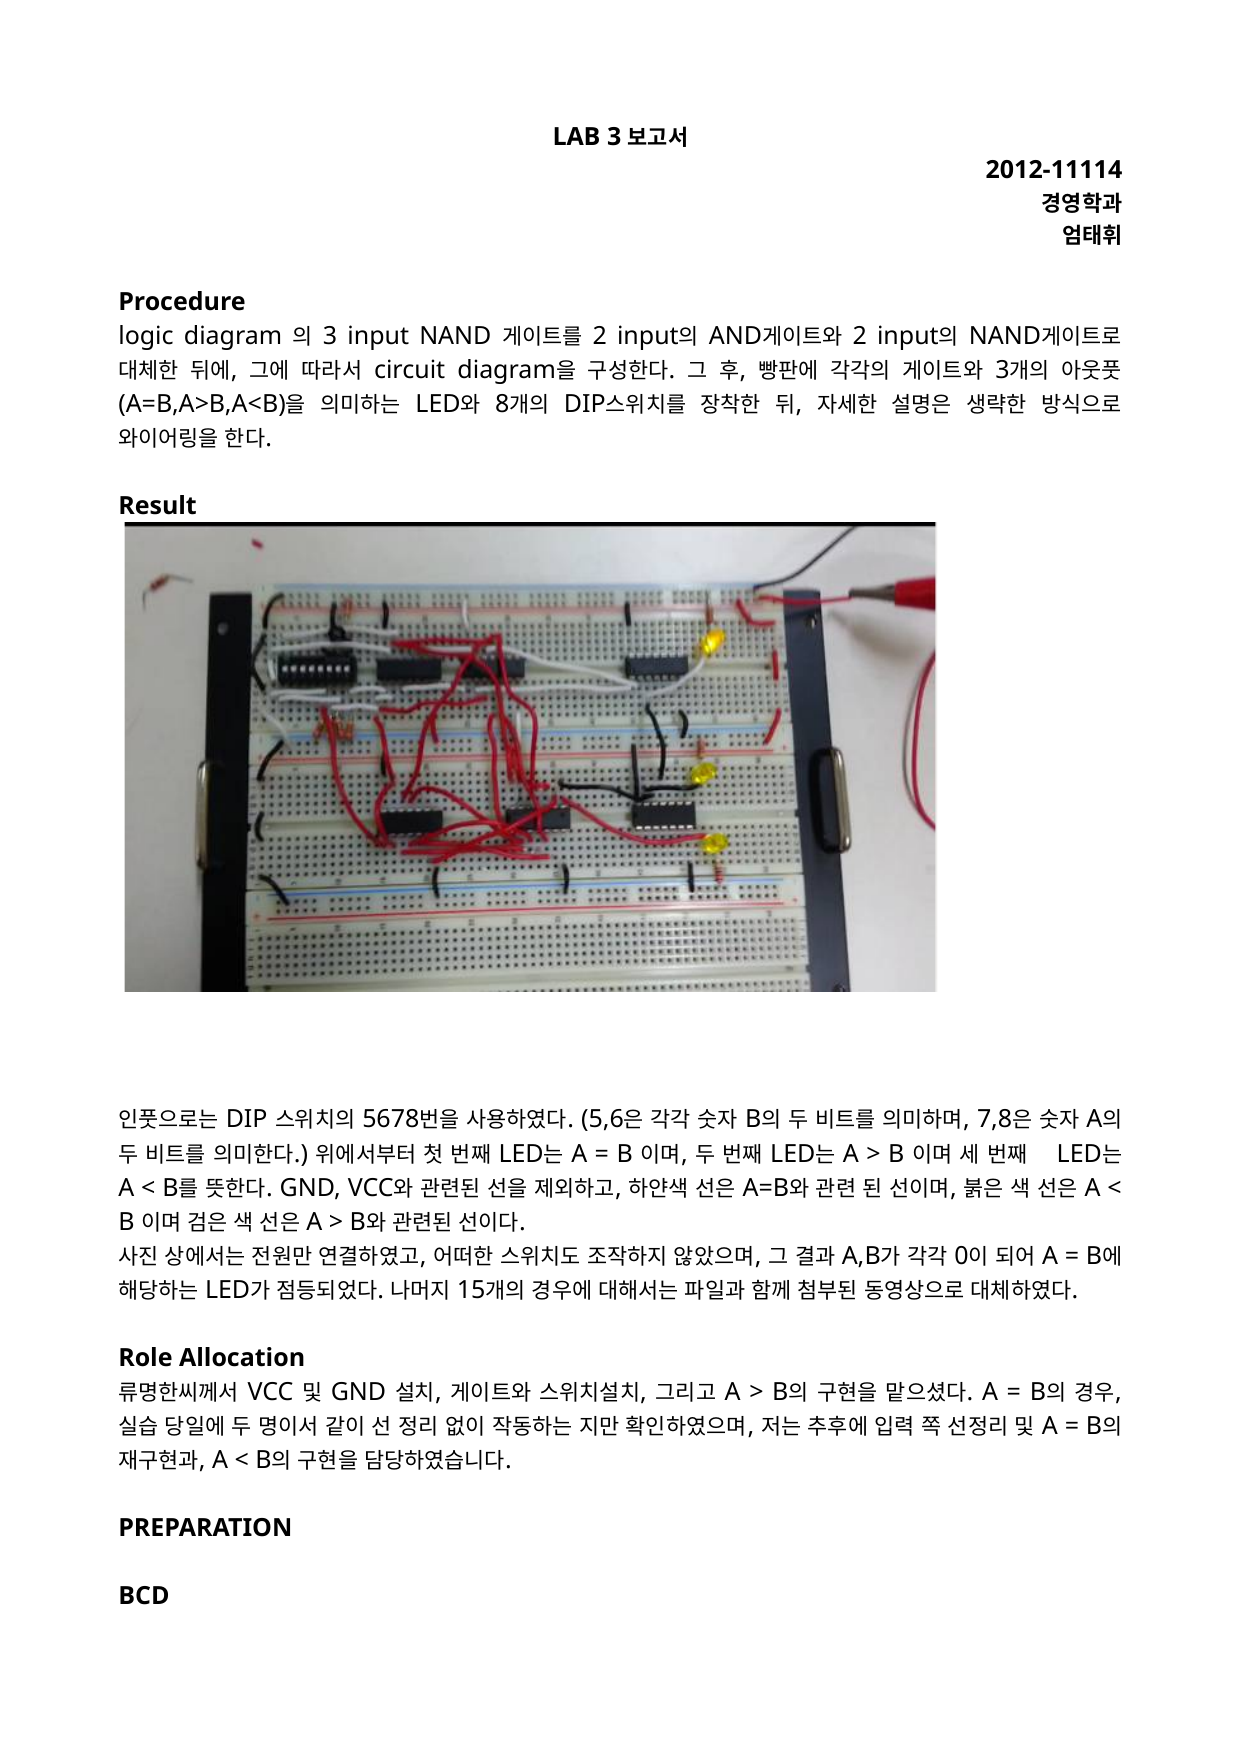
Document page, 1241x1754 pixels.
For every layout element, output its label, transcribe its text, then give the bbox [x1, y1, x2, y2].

text Result [118, 488, 1122, 522]
text logic diagram 의 3 input NAND 게이트를 2 input의 AND게이트와 2 input의 NAND게이트로 대체한 뒤에, 그에 따라서 circuit diagram을 구성한다. 그 후, 빵판에 각각의 게이트와 3개의 아웃풋(A=B,A>B,A<B)을 의미하는 LED와 8개의 DIP스위치를 장착한 뒤, 자세한 설명은 생략한 방식으로 와이어링을 한다. [118, 318, 1122, 454]
text 엄태휘 [118, 218, 1122, 249]
text 인풋으로는 DIP 스위치의 5678번을 사용하였다. (5,6은 각각 숫자 B의 두 비트를 의미하며, 7,8은 숫자 A의 두 비트를 의미한다.) 위에서부터 첫 번째 LED는 A = B 이며, 두 번째 LED는 A > B 이며 세 번째 LED는 A < B를 뜻한다. GND, VCC와 관련된 선을 제외하고, 하얀색 선은 A=B와 관련 된 선이며, 붉은 색 선은 A < B 이며 검은 색 선은 A > B와 관련된 선이다. [118, 1101, 1122, 1237]
text Procedure [118, 284, 1122, 318]
text Role Allocation [118, 1339, 1122, 1374]
text 2012-11114 [118, 152, 1122, 186]
text 류명한씨께서 VCC 및 GND 설치, 게이트와 스위치설치, 그리고 A > B의 구현을 맡으셨다. A = B의 경우, 실습 당일에 두 명이서 같이 선 정리 없이 작동하는 지만 확인하였으며, 저는 추후에 입력 쪽 선정리 및 A = B의 재구현과, A < B의 구현을 담당하였습니다. [118, 1374, 1122, 1476]
text 경영학과 [118, 186, 1122, 218]
text PREPARATION [118, 1510, 1122, 1544]
picture [124, 522, 938, 992]
text 사진 상에서는 전원만 연결하였고, 어떠한 스위치도 조작하지 않았으며, 그 결과 A,B가 각각 0이 되어 A = B에 해당하는 LED가 점등되었다. 나머지 15개의 경우에 대해서는 파일과 함께 첨부된 동영상으로 대체하였다. [118, 1237, 1122, 1306]
text LAB 3 보고서 [118, 118, 1122, 152]
text BCD [118, 1578, 1122, 1612]
